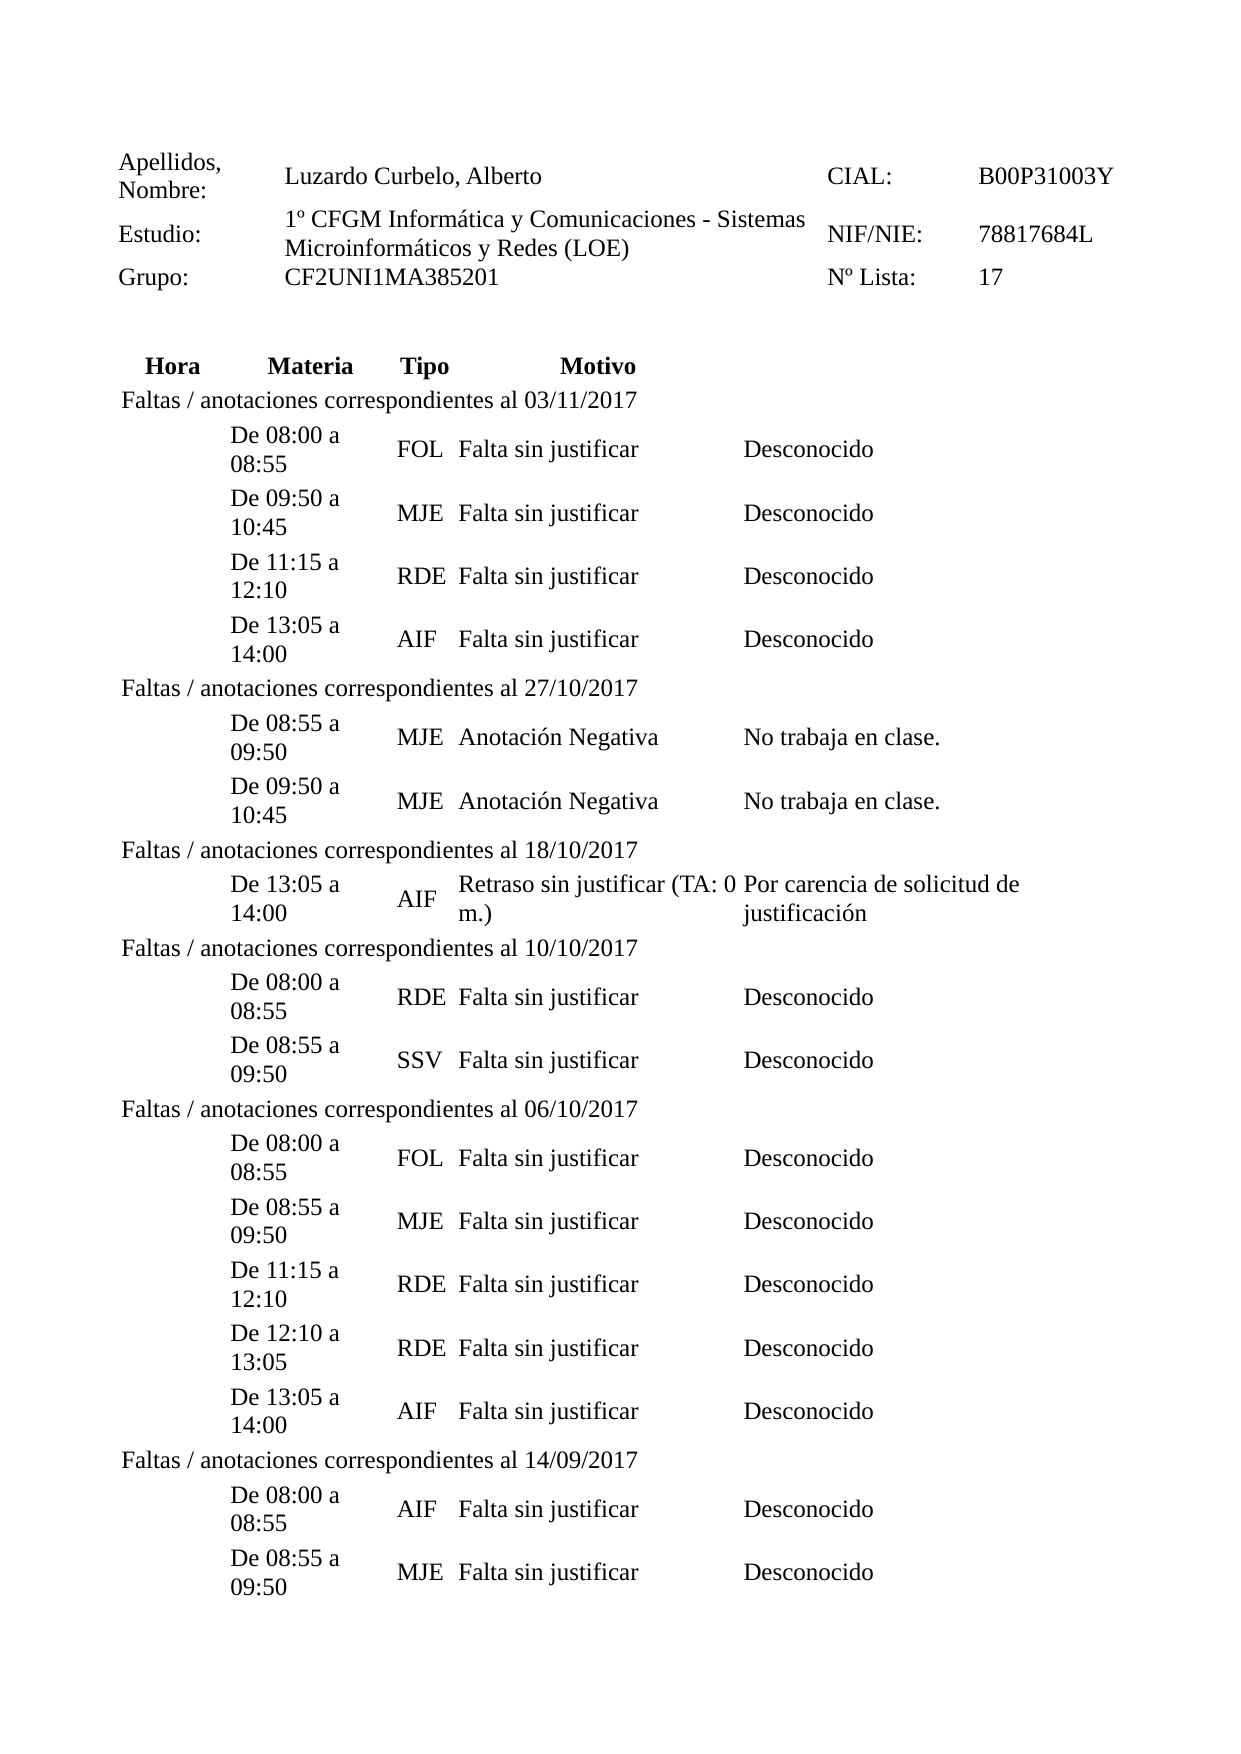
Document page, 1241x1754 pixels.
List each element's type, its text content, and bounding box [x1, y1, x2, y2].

table_header CIAL: [827, 147, 978, 204]
table_cell De 08:55 a 09:50 [227, 1028, 394, 1091]
table_cell [118, 607, 227, 671]
table_cell Falta sin justificar [455, 607, 740, 671]
table_cell Falta sin justificar [455, 1477, 740, 1540]
table_cell De 12:10 a 13:05 [227, 1316, 394, 1379]
table_cell [118, 417, 227, 481]
table_cell MJE [394, 1189, 455, 1252]
table_cell De 08:00 a 08:55 [227, 1126, 394, 1189]
table_cell [1102, 1379, 1122, 1442]
table_cell Desconocido [740, 1540, 1102, 1603]
table_cell Desconocido [740, 607, 1102, 671]
table_cell [118, 481, 227, 544]
table_cell De 08:00 a 08:55 [227, 964, 394, 1028]
table_cell Anotación Negativa [455, 705, 740, 768]
table_cell Desconocido [740, 964, 1102, 1028]
table_cell Faltas / anotaciones correspondientes al 27/10/2017 [118, 671, 1122, 705]
table_header [740, 348, 1102, 383]
table_cell Retraso sin justificar (TA: 0 m.) [455, 866, 740, 930]
table_cell [118, 1379, 227, 1442]
table_cell De 09:50 a 10:45 [227, 481, 394, 544]
table_header Tipo [394, 348, 455, 383]
table_cell [1102, 1477, 1122, 1540]
table_header [1102, 348, 1122, 383]
table_cell De 08:55 a 09:50 [227, 1540, 394, 1603]
table_cell [1102, 1126, 1122, 1189]
table_cell Desconocido [740, 481, 1102, 544]
table_cell RDE [394, 964, 455, 1028]
table_cell No trabaja en clase. [740, 705, 1102, 768]
table_cell [1102, 544, 1122, 607]
table_cell De 09:50 a 10:45 [227, 769, 394, 832]
table_cell [1102, 705, 1122, 768]
table_cell [1102, 1252, 1122, 1316]
table_cell No trabaja en clase. [740, 769, 1102, 832]
table_cell Faltas / anotaciones correspondientes al 18/10/2017 [118, 832, 1122, 866]
table_header Materia [227, 348, 394, 383]
table_cell Grupo: [118, 262, 284, 291]
table_cell Estudio: [118, 204, 284, 262]
table_cell [118, 1189, 227, 1252]
table_cell Falta sin justificar [455, 417, 740, 481]
table_cell De 08:55 a 09:50 [227, 1189, 394, 1252]
table_cell Desconocido [740, 1252, 1102, 1316]
table_cell MJE [394, 705, 455, 768]
table_cell [118, 1028, 227, 1091]
table_cell Desconocido [740, 1028, 1102, 1091]
table_cell Nº Lista: [827, 262, 978, 291]
table_cell 17 [978, 262, 1122, 291]
table_cell Faltas / anotaciones correspondientes al 03/11/2017 [118, 383, 1122, 417]
table_cell [1102, 1540, 1122, 1603]
table_cell AIF [394, 607, 455, 671]
table_cell Falta sin justificar [455, 1252, 740, 1316]
table_cell Falta sin justificar [455, 1316, 740, 1379]
table_header Luzardo Curbelo, Alberto [284, 147, 827, 204]
table_cell Faltas / anotaciones correspondientes al 14/09/2017 [118, 1442, 1122, 1477]
table_cell Desconocido [740, 1316, 1102, 1379]
table_cell CF2UNI1MA385201 [284, 262, 827, 291]
table_cell Falta sin justificar [455, 1028, 740, 1091]
table_cell FOL [394, 1126, 455, 1189]
table_cell Desconocido [740, 1189, 1102, 1252]
table_cell De 13:05 a 14:00 [227, 607, 394, 671]
table_cell MJE [394, 481, 455, 544]
table_cell [118, 1540, 227, 1603]
table_cell De 13:05 a 14:00 [227, 866, 394, 930]
table_cell Falta sin justificar [455, 1126, 740, 1189]
table_cell De 11:15 a 12:10 [227, 544, 394, 607]
table_cell Por carencia de solicitud de justificación [740, 866, 1102, 930]
table_cell [118, 769, 227, 832]
table_header B00P31003Y [978, 147, 1122, 204]
table_cell Desconocido [740, 1379, 1102, 1442]
table_cell [1102, 481, 1122, 544]
table_cell [1102, 769, 1122, 832]
table_cell SSV [394, 1028, 455, 1091]
table_cell RDE [394, 1316, 455, 1379]
table_cell Falta sin justificar [455, 481, 740, 544]
table_cell Falta sin justificar [455, 1379, 740, 1442]
table_cell Desconocido [740, 1477, 1102, 1540]
table_cell MJE [394, 1540, 455, 1603]
table_cell [1102, 964, 1122, 1028]
table_cell De 08:55 a 09:50 [227, 705, 394, 768]
table_cell De 08:00 a 08:55 [227, 417, 394, 481]
table_cell De 13:05 a 14:00 [227, 1379, 394, 1442]
table_cell Desconocido [740, 1126, 1102, 1189]
table_cell [1102, 607, 1122, 671]
table_cell AIF [394, 866, 455, 930]
table_header Hora [118, 348, 227, 383]
table_cell Faltas / anotaciones correspondientes al 10/10/2017 [118, 930, 1122, 964]
table_cell AIF [394, 1477, 455, 1540]
table_header Motivo [455, 348, 740, 383]
table_cell FOL [394, 417, 455, 481]
table_cell [1102, 1189, 1122, 1252]
table_cell Faltas / anotaciones correspondientes al 06/10/2017 [118, 1091, 1122, 1126]
table_cell Falta sin justificar [455, 1540, 740, 1603]
table_cell MJE [394, 769, 455, 832]
table_cell [1102, 1028, 1122, 1091]
table_cell Falta sin justificar [455, 1189, 740, 1252]
table_cell [118, 866, 227, 930]
table_cell [1102, 1316, 1122, 1379]
table_cell De 11:15 a 12:10 [227, 1252, 394, 1316]
table_cell NIF/NIE: [827, 204, 978, 262]
table_cell Anotación Negativa [455, 769, 740, 832]
table_cell [1102, 417, 1122, 481]
table_cell Falta sin justificar [455, 544, 740, 607]
table_cell [118, 544, 227, 607]
table_cell 1º CFGM Informática y Comunicaciones - Sistemas Microinformáticos y Redes (LOE) [284, 204, 827, 262]
table_cell [118, 705, 227, 768]
table_cell Desconocido [740, 417, 1102, 481]
table_cell [118, 964, 227, 1028]
table_cell [1102, 866, 1122, 930]
table_cell 78817684L [978, 204, 1122, 262]
table_cell [118, 1252, 227, 1316]
table_cell Falta sin justificar [455, 964, 740, 1028]
table_cell RDE [394, 544, 455, 607]
table_header Apellidos, Nombre: [118, 147, 284, 204]
table_cell RDE [394, 1252, 455, 1316]
table_cell [118, 1126, 227, 1189]
table_cell [118, 1477, 227, 1540]
table_cell AIF [394, 1379, 455, 1442]
table_cell De 08:00 a 08:55 [227, 1477, 394, 1540]
table_cell [118, 1316, 227, 1379]
table_cell Desconocido [740, 544, 1102, 607]
